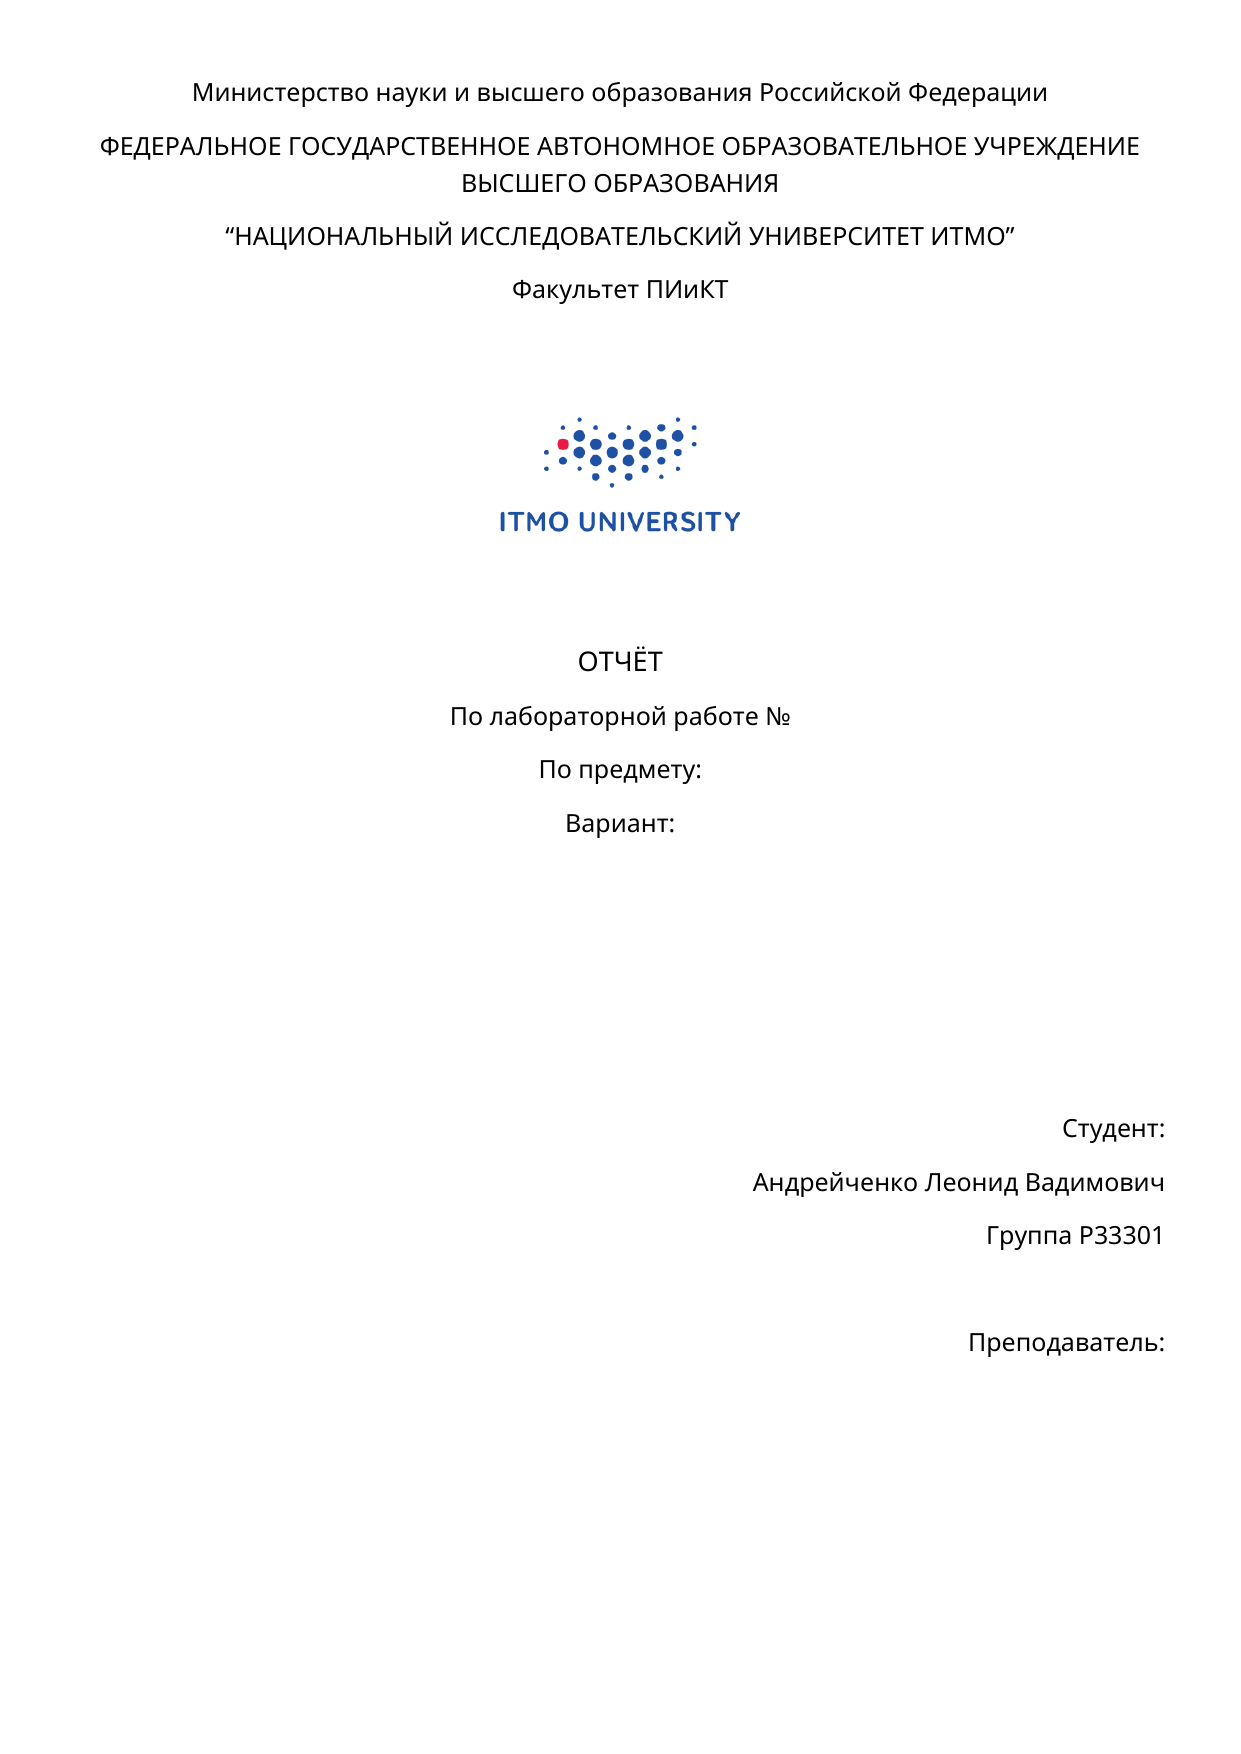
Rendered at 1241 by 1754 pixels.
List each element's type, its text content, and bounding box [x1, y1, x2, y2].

picture [480, 376, 760, 573]
text Вариант: [75, 806, 1165, 840]
text Андрейченко Леонид Вадимович [75, 1164, 1165, 1199]
text Факультет ПИиКТ [75, 272, 1165, 306]
text Студент: [75, 1111, 1165, 1145]
text Группа P33301 [75, 1218, 1165, 1252]
text Министерство науки и высшего образования Российской Федерации [75, 75, 1165, 109]
text По лабораторной работе № [75, 699, 1165, 733]
text Преподаватель: [75, 1325, 1165, 1359]
text ОТЧЁТ [75, 642, 1165, 679]
text По предмету: [75, 752, 1165, 786]
text “НАЦИОНАЛЬНЫЙ ИССЛЕДОВАТЕЛЬСКИЙ УНИВЕРСИТЕТ ИТМО” [75, 219, 1165, 253]
text ФЕДЕРАЛЬНОЕ ГОСУДАРСТВЕННОЕ АВТОНОМНОЕ ОБРАЗОВАТЕЛЬНОЕ УЧРЕЖДЕНИЕ ВЫСШЕГО ОБРАЗОВАНИЯ [75, 128, 1165, 199]
